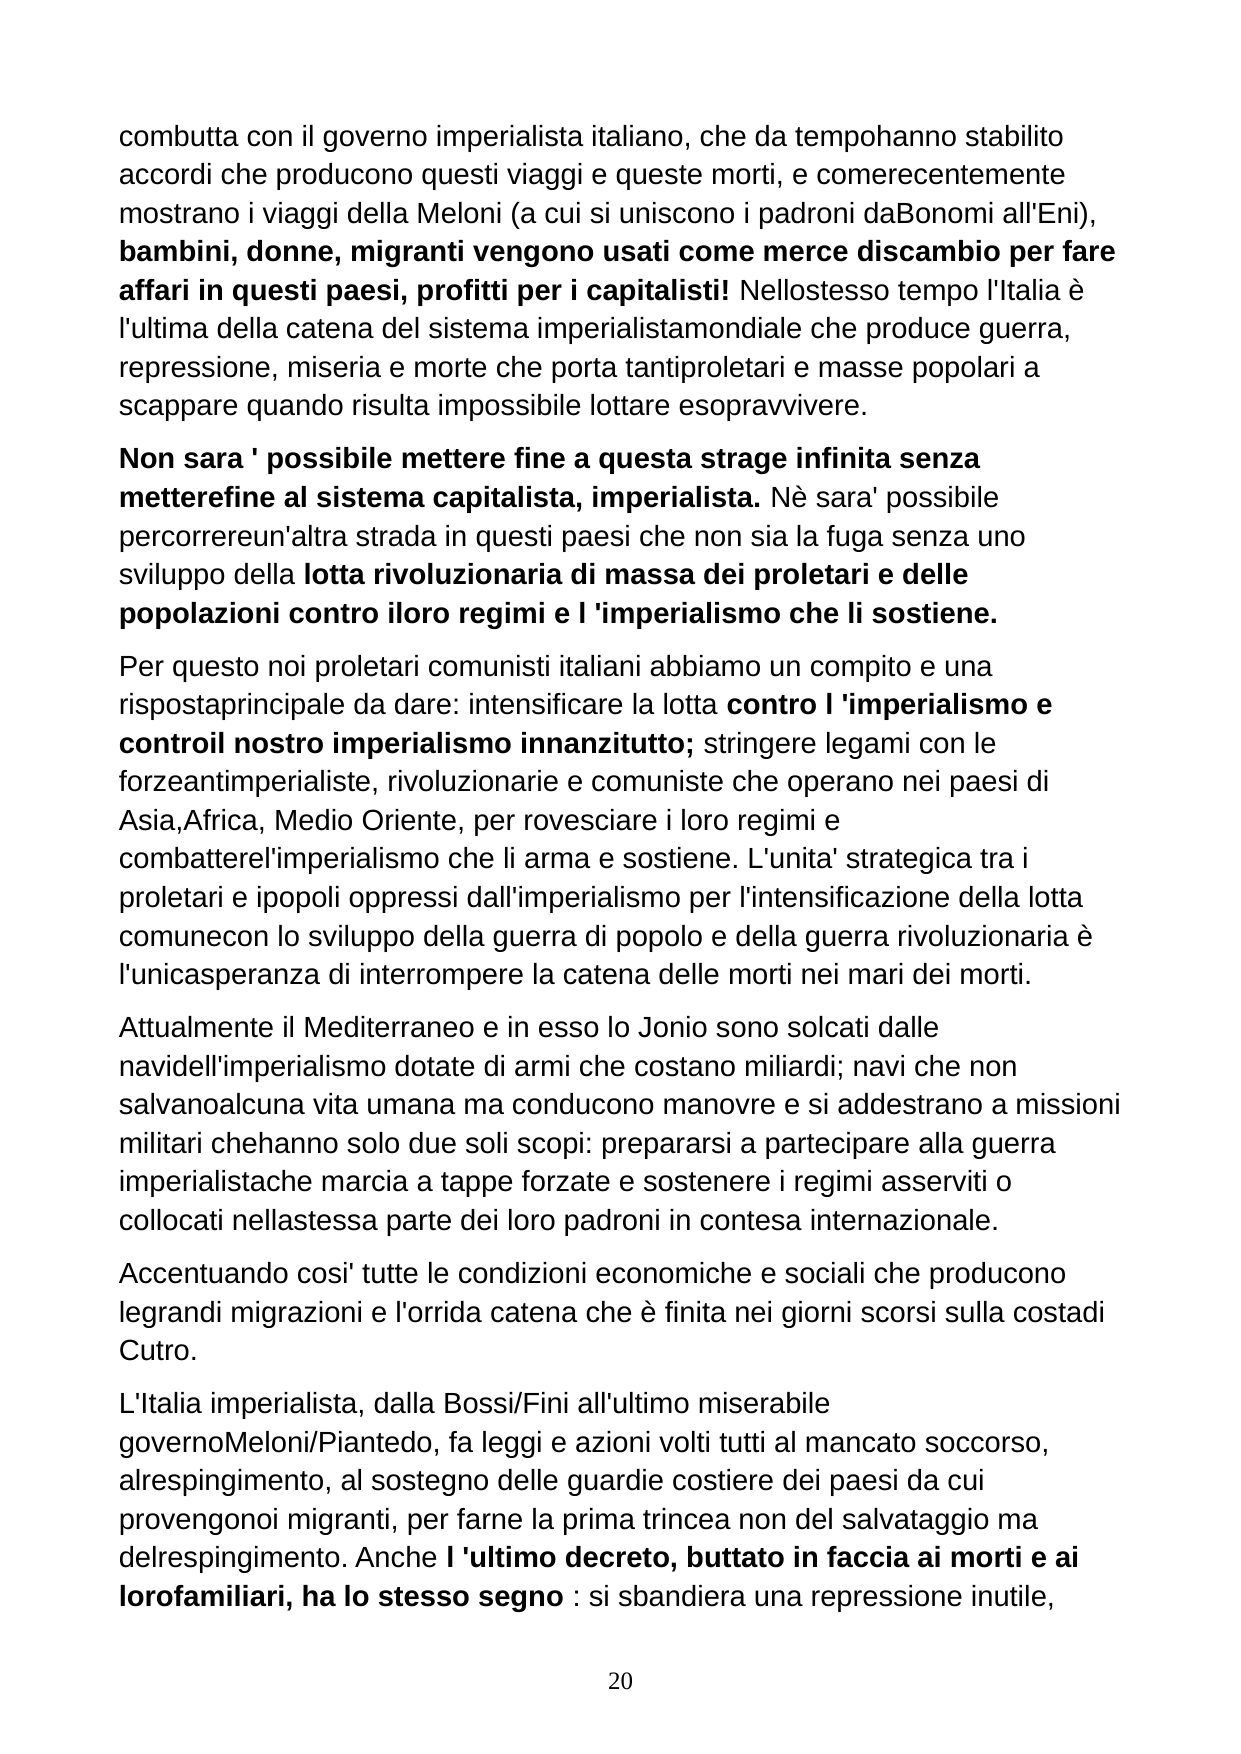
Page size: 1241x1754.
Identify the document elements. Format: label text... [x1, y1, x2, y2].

text Attualmente il Mediterraneo e in esso lo Jonio sono solcati dalle navidell'imperialismo dotate di armi che costano miliardi; navi che non salvanoalcuna vita umana ma conducono manovre e si addestrano a missioni militari chehanno solo due soli scopi: prepararsi a partecipare alla guerra imperialistache marcia a tappe forzate e sostenere i regimi asserviti o collocati nellastessa parte dei loro padroni in contesa internazionale. [118, 1010, 1122, 1236]
text Accentuando cosi' tutte le condizioni economiche e sociali che producono legrandi migrazioni e l'orrida catena che è finita nei giorni scorsi sulla costadi Cutro. [118, 1256, 1122, 1367]
text Per questo noi proletari comunisti italiani abbiamo un compito e una rispostaprincipale da dare: intensificare la lotta contro l 'imperialismo e controil nostro imperialismo innanzitutto; stringere legami con le forzeantimperialiste, rivoluzionarie e comuniste che operano nei paesi di Asia,Africa, Medio Oriente, per rovesciare i loro regimi e combatterel'imperialismo che li arma e sostiene. L'unita' strategica tra i proletari e ipopoli oppressi dall'imperialismo per l'intensificazione della lotta comunecon lo sviluppo della guerra di popolo e della guerra rivoluzionaria è l'unicasperanza di interrompere la catena delle morti nei mari dei morti. [118, 649, 1122, 991]
text combutta con il governo imperialista italiano, che da tempohanno stabilito accordi che producono questi viaggi e queste morti, e comerecentemente mostrano i viaggi della Meloni (a cui si uniscono i padroni daBonomi all'Eni), bambini, donne, migranti vengono usati come merce discambio per fare affari in questi paesi, profitti per i capitalisti! Nellostesso tempo l'Italia è l'ultima della catena del sistema imperialistamondiale che produce guerra, repressione, miseria e morte che porta tantiproletari e masse popolari a scappare quando risulta impossibile lottare esopravvivere. [118, 118, 1122, 422]
text L'Italia imperialista, dalla Bossi/Fini all'ultimo miserabile governoMeloni/Piantedo, fa leggi e azioni volti tutti al mancato soccorso, alrespingimento, al sostegno delle guardie costiere dei paesi da cui provengonoi migranti, per farne la prima trincea non del salvataggio ma delrespingimento. Anche l 'ultimo decreto, buttato in faccia ai morti e ai lorofamiliari, ha lo stesso segno : si sbandiera una repressione inutile, [118, 1386, 1122, 1612]
text Non sara ' possibile mettere fine a questa strage infinita senza metterefine al sistema capitalista, imperialista. Nè sara' possibile percorrereun'altra strada in questi paesi che non sia la fuga senza uno sviluppo della lotta rivoluzionaria di massa dei proletari e delle popolazioni contro iloro regimi e l 'imperialismo che li sostiene. [118, 441, 1122, 629]
